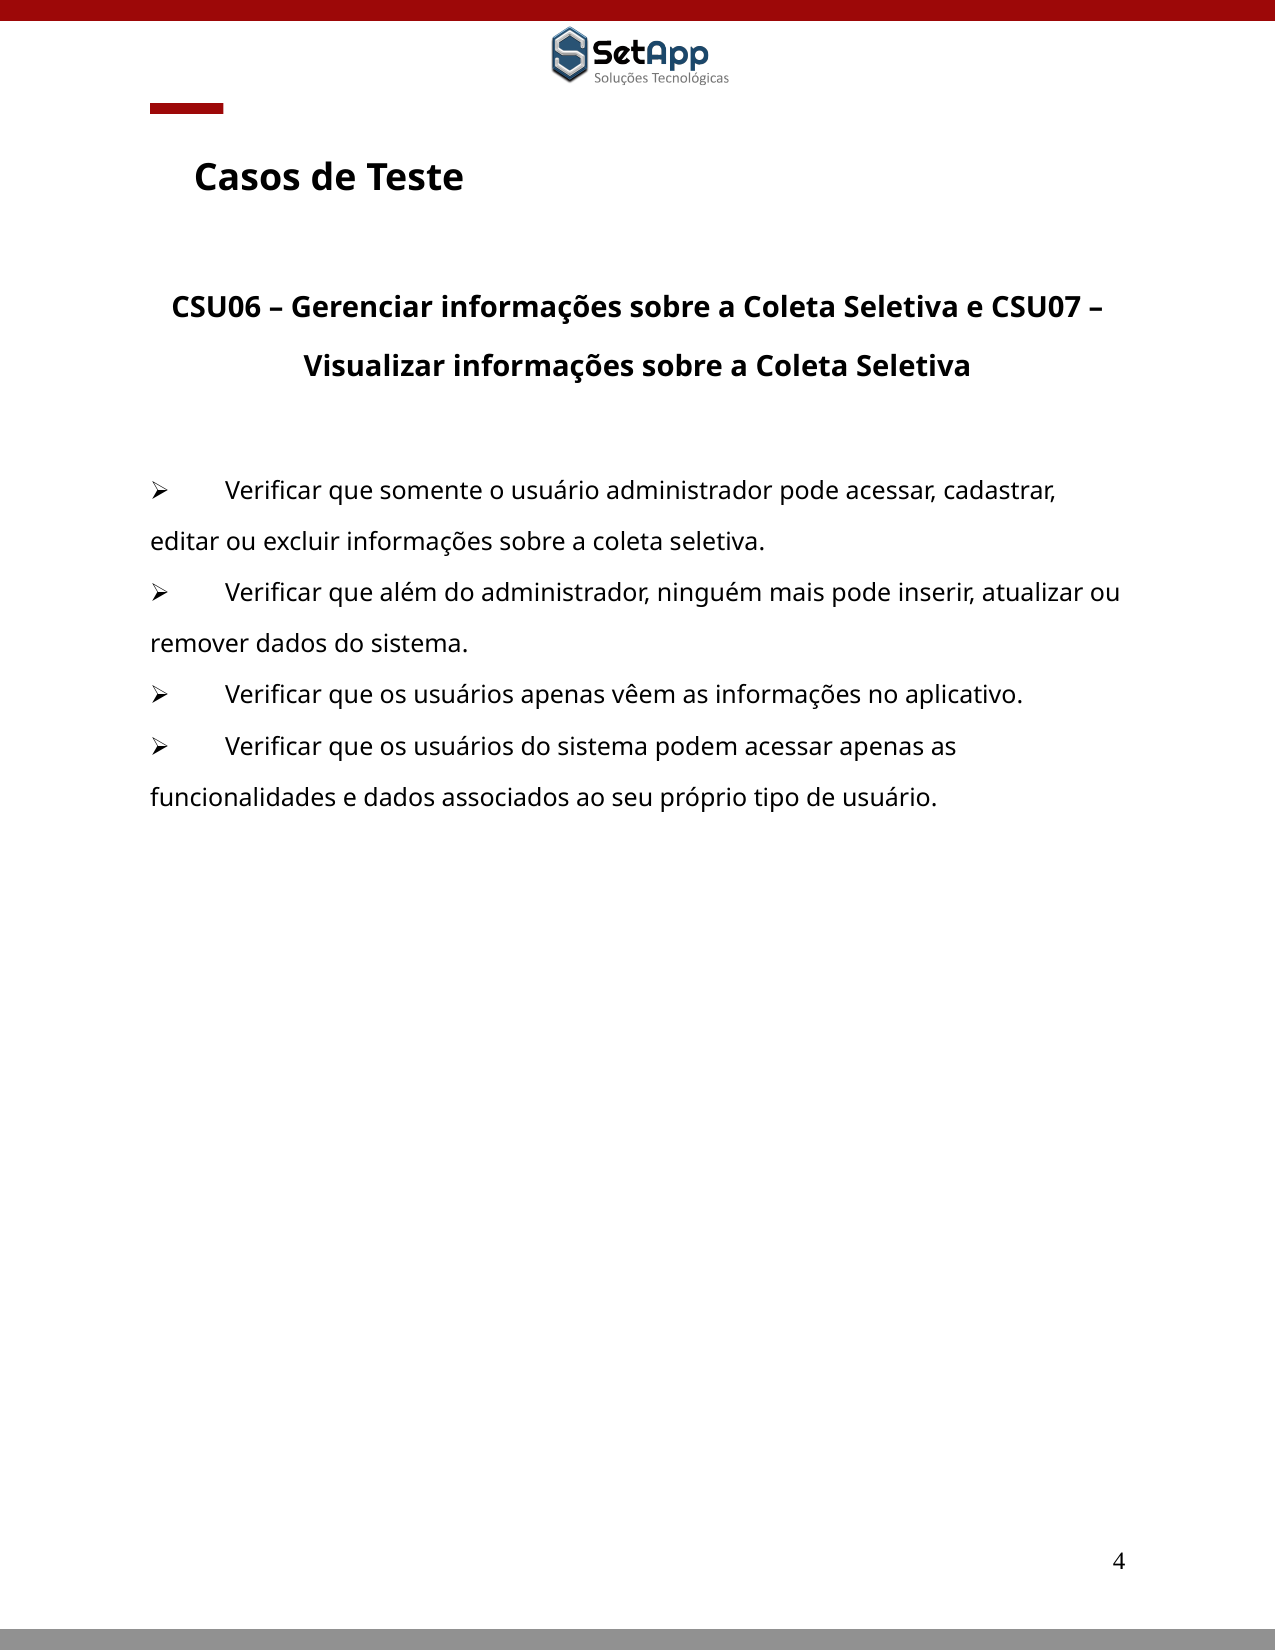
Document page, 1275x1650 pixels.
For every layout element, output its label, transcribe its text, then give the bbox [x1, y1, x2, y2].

list Verificar que os usuários apenas vêem as informações no aplicativo. [150, 677, 1125, 711]
list Verificar que os usuários do sistema podem acessar apenas as funcionalidades e dados associados ao seu próprio tipo de usuário. [150, 728, 1125, 813]
list Verificar que além do administrador, ninguém mais pode inserir, atualizar ou remover dados do sistema. [150, 575, 1125, 660]
list Verificar que somente o usuário administrador pode acessar, cadastrar, editar ou excluir informações sobre a coleta seletiva. [150, 473, 1125, 558]
picture [0, 0, 1275, 21]
picture [150, 103, 224, 114]
picture [0, 1629, 1275, 1650]
text CSU06 – Gerenciar informações sobre a Coleta Seletiva e CSU07 – Visualizar informações sobre a Coleta Seletiva [150, 286, 1125, 385]
list Casos de Teste [150, 150, 1125, 201]
picture [545, 25, 730, 88]
